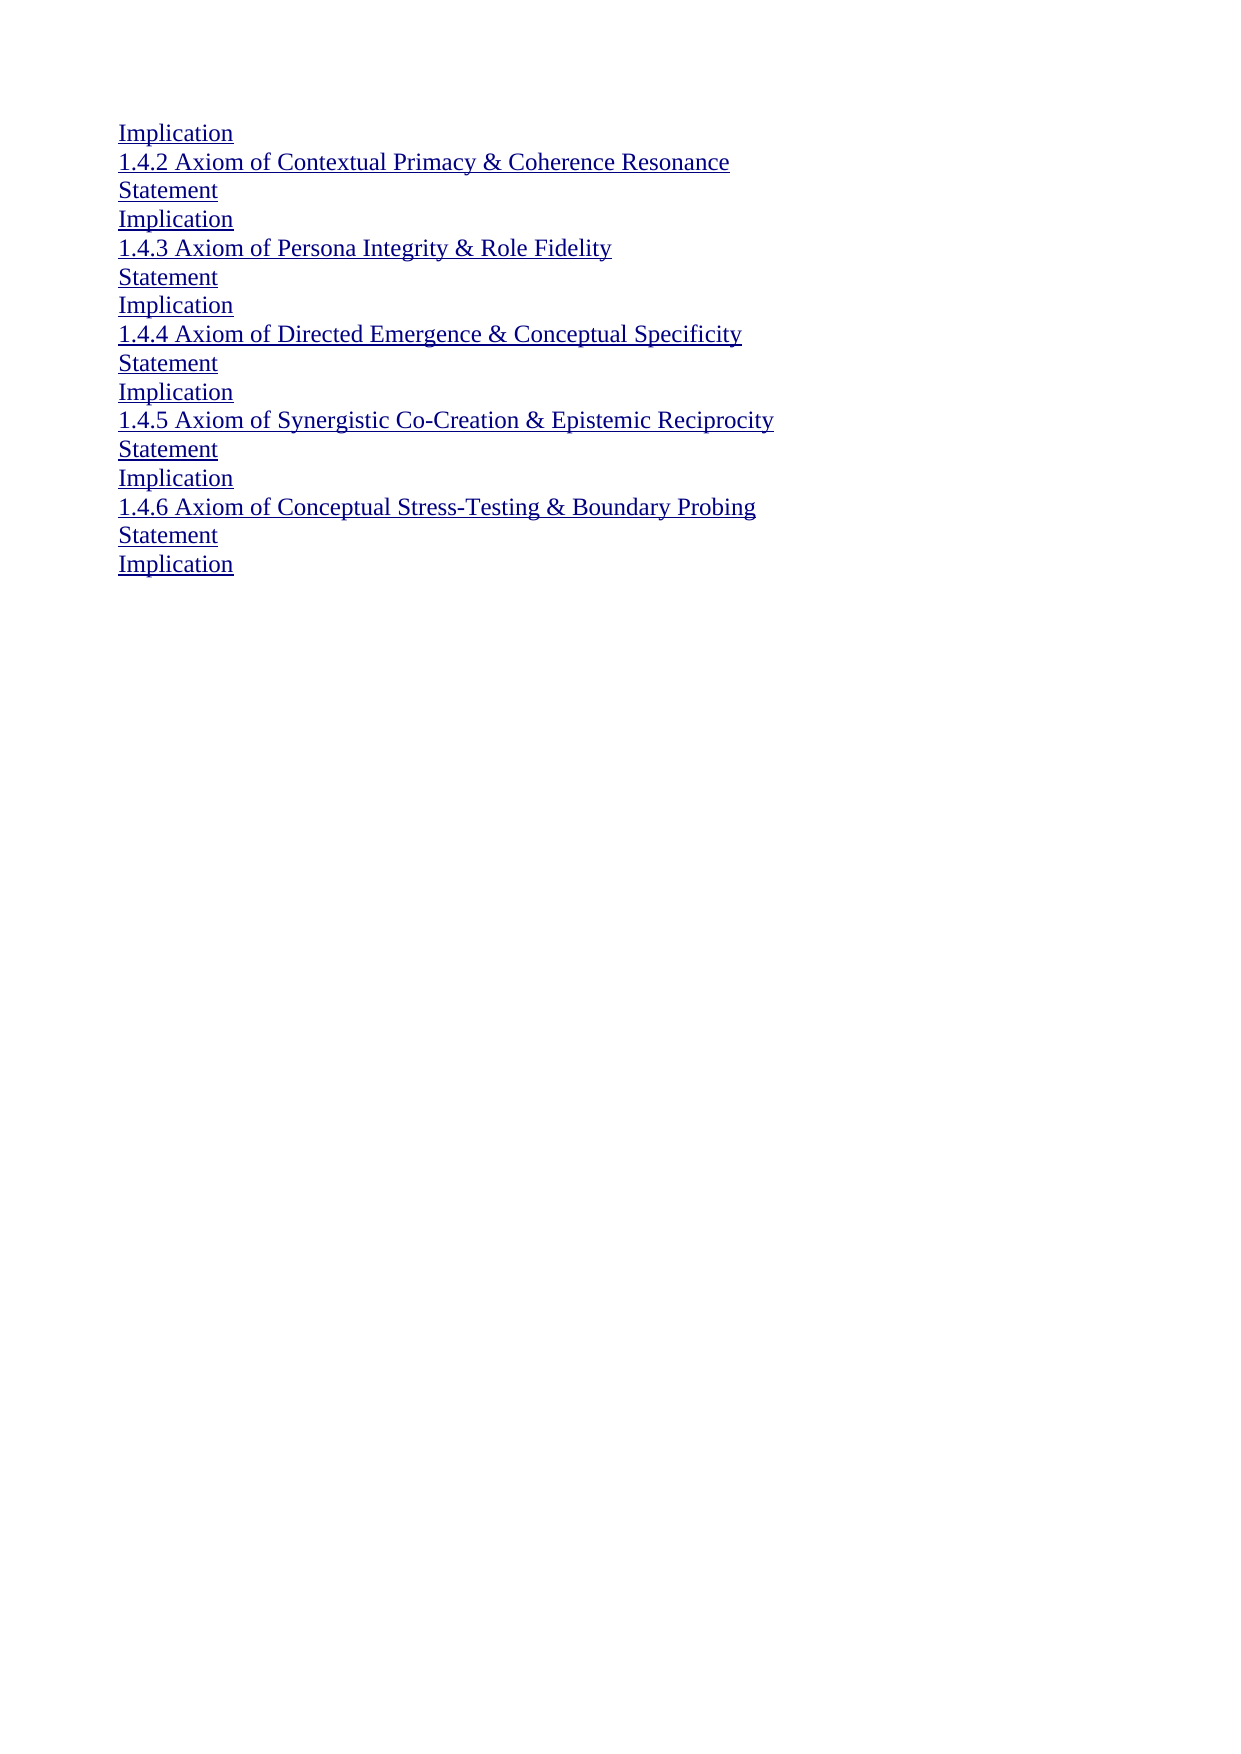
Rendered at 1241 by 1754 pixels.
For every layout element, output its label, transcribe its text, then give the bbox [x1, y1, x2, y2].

text Statement [118, 434, 1122, 463]
text Implication [118, 291, 1122, 319]
text 1.4.3 Axiom of Persona Integrity & Role Fidelity [118, 233, 1122, 262]
text 1.4.4 Axiom of Directed Emergence & Conceptual Specificity [118, 319, 1122, 348]
text 1.4.5 Axiom of Synergistic Co-Creation & Epistemic Reciprocity [118, 406, 1122, 434]
text Statement [118, 176, 1122, 204]
text Implication [118, 118, 1122, 147]
text Statement [118, 521, 1122, 549]
text Implication [118, 204, 1122, 233]
text 1.4.2 Axiom of Contextual Primacy & Coherence Resonance [118, 147, 1122, 176]
text Statement [118, 262, 1122, 291]
text Statement [118, 348, 1122, 377]
text Implication [118, 377, 1122, 406]
text 1.4.6 Axiom of Conceptual Stress-Testing & Boundary Probing [118, 492, 1122, 521]
text Implication [118, 549, 1122, 578]
text Implication [118, 463, 1122, 492]
